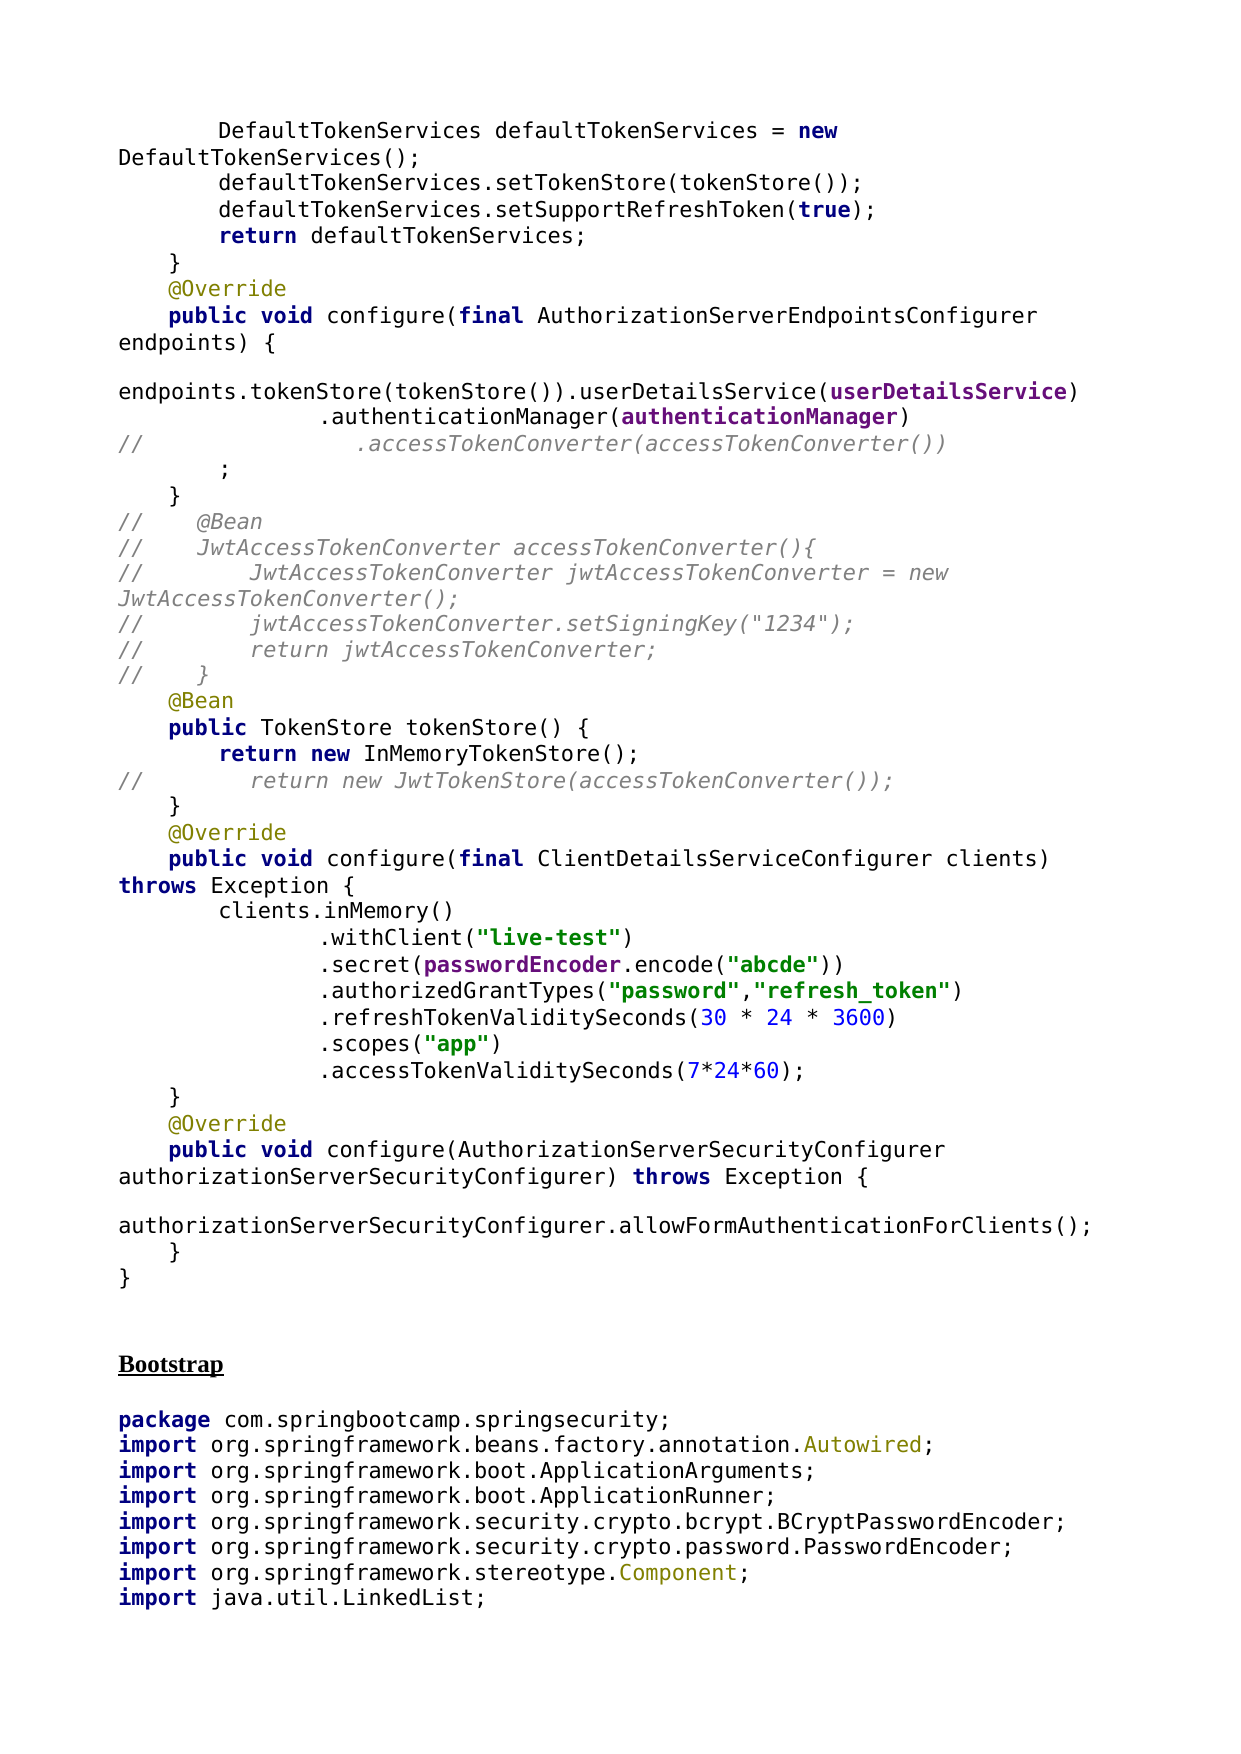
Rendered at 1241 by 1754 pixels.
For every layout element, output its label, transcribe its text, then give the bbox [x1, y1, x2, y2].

text import org.springframework.stereotype.Component; [118, 1560, 1122, 1585]
text } [118, 250, 1122, 276]
text // return new JwtTokenStore(accessTokenConverter()); [118, 768, 1122, 793]
text @Bean [118, 688, 1122, 715]
text @Override [118, 276, 1122, 303]
text } [118, 793, 1122, 820]
text endpoints.tokenStore(tokenStore()).userDetailsService(userDetailsService) [118, 355, 1122, 404]
text public TokenStore tokenStore() { [118, 715, 1122, 741]
text return defaultTokenServices; [118, 223, 1122, 250]
text .scopes("app") [118, 1031, 1122, 1058]
text .secret(passwordEncoder.encode("abcde")) [118, 952, 1122, 978]
text Bootstrap [118, 1349, 1122, 1378]
text // JwtAccessTokenConverter jwtAccessTokenConverter = new JwtAccessTokenConverter(); [118, 561, 1122, 612]
text // } [118, 663, 1122, 688]
text import org.springframework.security.crypto.bcrypt.BCryptPasswordEncoder; [118, 1509, 1122, 1534]
text defaultTokenServices.setTokenStore(tokenStore()); [118, 170, 1122, 197]
text } [118, 1239, 1122, 1265]
text // return jwtAccessTokenConverter; [118, 637, 1122, 663]
text @Override [118, 820, 1122, 846]
text // jwtAccessTokenConverter.setSigningKey("1234"); [118, 612, 1122, 637]
text import org.springframework.boot.ApplicationArguments; [118, 1458, 1122, 1483]
text } [118, 1265, 1122, 1291]
text import org.springframework.boot.ApplicationRunner; [118, 1483, 1122, 1509]
text package com.springbootcamp.springsecurity; [118, 1407, 1122, 1432]
text // JwtAccessTokenConverter accessTokenConverter(){ [118, 535, 1122, 561]
text public void configure(final AuthorizationServerEndpointsConfigurer endpoints) { [118, 303, 1122, 355]
text .authenticationManager(authenticationManager) [118, 404, 1122, 431]
text clients.inMemory() [118, 898, 1122, 925]
text .refreshTokenValiditySeconds(30 * 24 * 3600) [118, 1005, 1122, 1031]
text .withClient("live-test") [118, 925, 1122, 952]
text } [118, 483, 1122, 509]
text defaultTokenServices.setSupportRefreshToken(true); [118, 197, 1122, 223]
text .authorizedGrantTypes("password","refresh_token") [118, 978, 1122, 1005]
text return new InMemoryTokenStore(); [118, 741, 1122, 768]
text @Override [118, 1111, 1122, 1138]
text ; [118, 456, 1122, 483]
text public void configure(AuthorizationServerSecurityConfigurer authorizationServerSecurityConfigurer) throws Exception { [118, 1138, 1122, 1190]
text .accessTokenValiditySeconds(7*24*60); [118, 1058, 1122, 1084]
text DefaultTokenServices defaultTokenServices = new DefaultTokenServices(); [118, 118, 1122, 170]
text public void configure(final ClientDetailsServiceConfigurer clients) throws Exception { [118, 846, 1122, 898]
text // @Bean [118, 509, 1122, 535]
text // .accessTokenConverter(accessTokenConverter()) [118, 431, 1122, 456]
text import org.springframework.security.crypto.password.PasswordEncoder; [118, 1534, 1122, 1560]
text import java.util.LinkedList; [118, 1585, 1122, 1611]
text } [118, 1084, 1122, 1111]
text authorizationServerSecurityConfigurer.allowFormAuthenticationForClients(); [118, 1190, 1122, 1239]
text import org.springframework.beans.factory.annotation.Autowired; [118, 1432, 1122, 1458]
